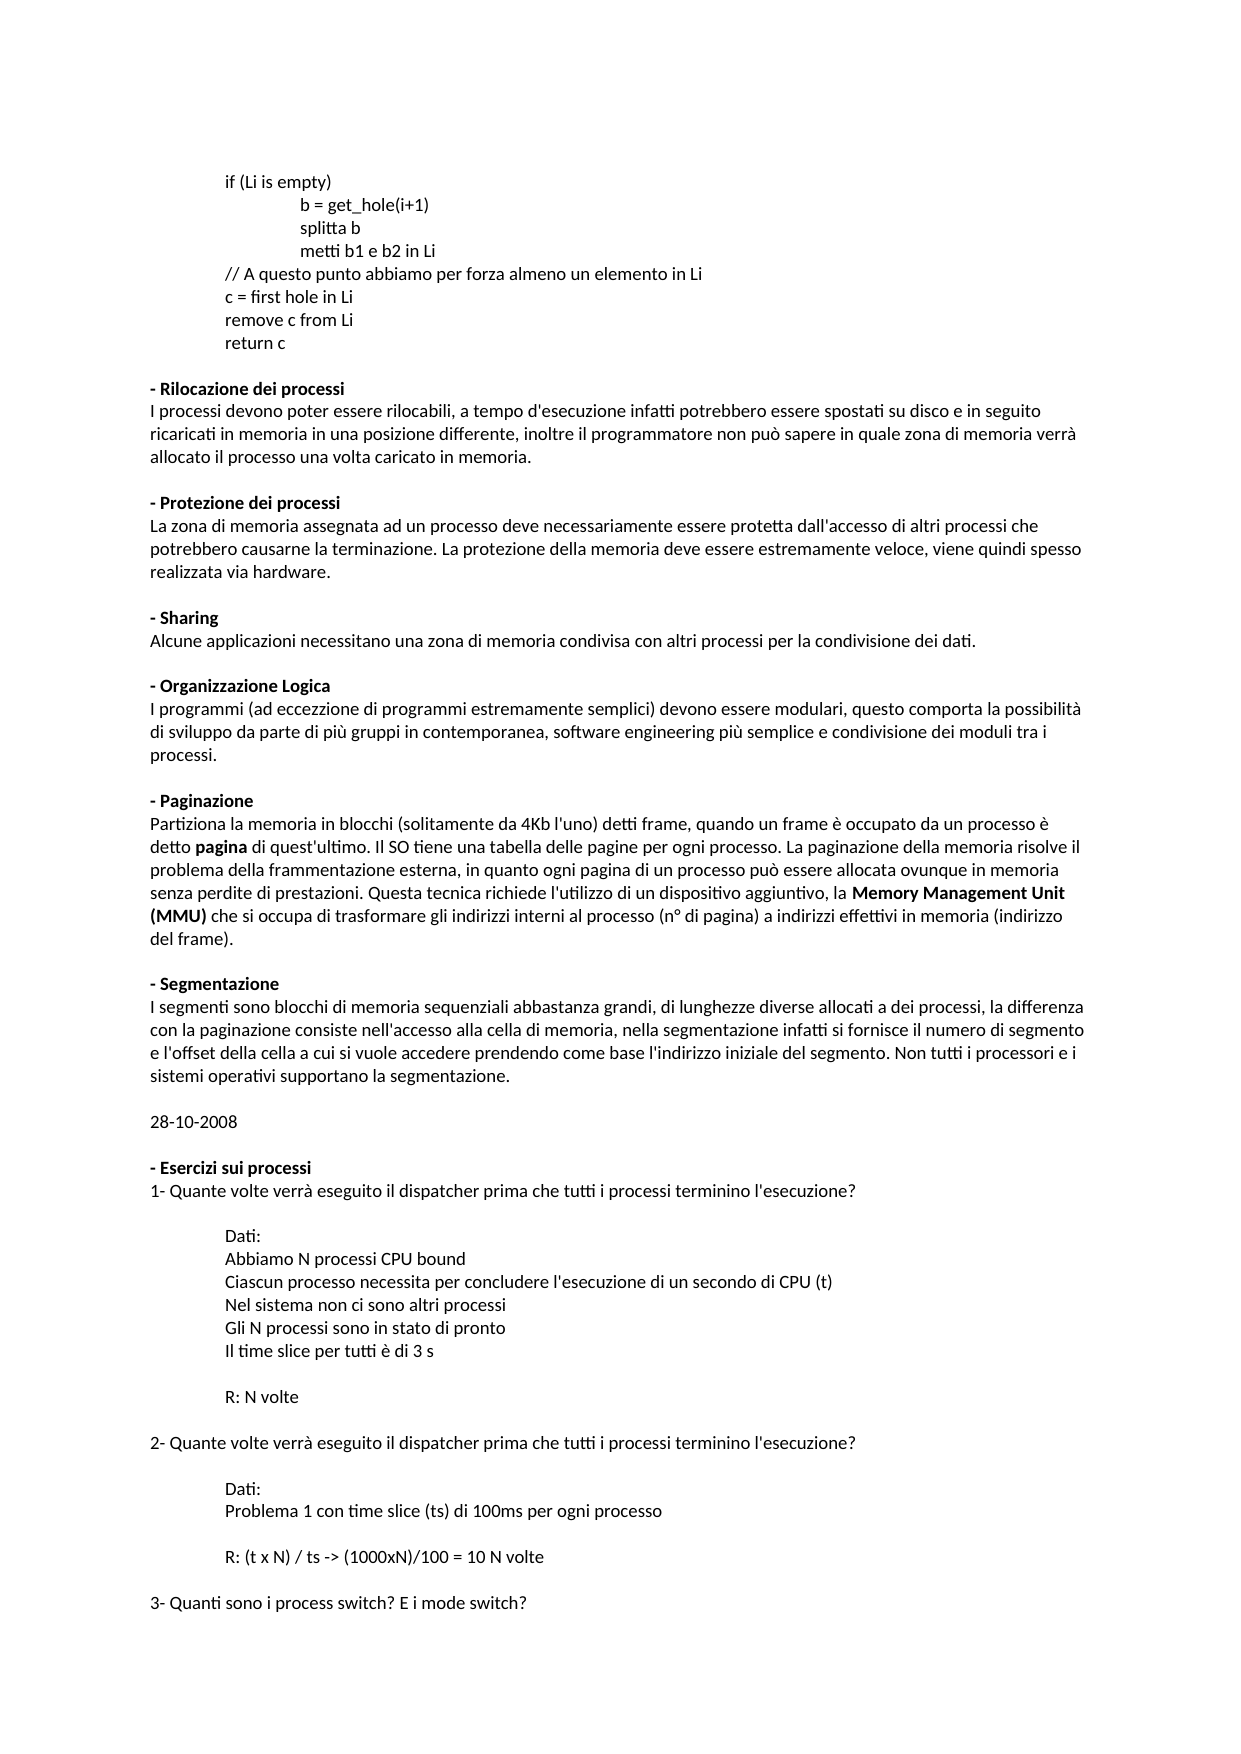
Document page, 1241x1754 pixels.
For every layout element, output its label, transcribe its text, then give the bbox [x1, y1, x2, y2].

text Dati: [225, 1477, 1090, 1500]
text I programmi (ad eccezzione di programmi estremamente semplici) devono essere modulari, questo comporta la possibilità di sviluppo da parte di più gruppi in contemporanea, software engineering più semplice e condivisione dei moduli tra i processi. [150, 698, 1090, 766]
text I processi devono poter essere rilocabili, a tempo d'esecuzione infatti potrebbero essere spostati su disco e in seguito ricaricati in memoria in una posizione differente, inoltre il programmatore non può sapere in quale zona di memoria verrà allocato il processo una volta caricato in memoria. [150, 400, 1090, 468]
text Gli N processi sono in stato di pronto [225, 1316, 1090, 1339]
text - Paginazione [150, 789, 1090, 812]
text b = get_hole(i+1) [300, 193, 1090, 216]
text Alcune applicazioni necessitano una zona di memoria condivisa con altri processi per la condivisione dei dati. [150, 629, 1090, 652]
text La zona di memoria assegnata ad un processo deve necessariamente essere protetta dall'accesso di altri processi che potrebbero causarne la terminazione. La protezione della memoria deve essere estremamente veloce, viene quindi spesso realizzata via hardware. [150, 514, 1090, 583]
text 2- Quante volte verrà eseguito il dispatcher prima che tutti i processi terminino l'esecuzione? [150, 1431, 1090, 1454]
text 1- Quante volte verrà eseguito il dispatcher prima che tutti i processi terminino l'esecuzione? [150, 1179, 1090, 1202]
text - Sharing [150, 606, 1090, 629]
text metti b1 e b2 in Li [300, 239, 1090, 262]
text Problema 1 con time slice (ts) di 100ms per ogni processo [225, 1500, 1090, 1523]
text Partiziona la memoria in blocchi (solitamente da 4Kb l'uno) detti frame, quando un frame è occupato da un processo è detto pagina di quest'ultimo. Il SO tiene una tabella delle pagine per ogni processo. La paginazione della memoria risolve il problema della frammentazione esterna, in quanto ogni pagina di un processo può essere allocata ovunque in memoria senza perdite di prestazioni. Questa tecnica richiede l'utilizzo di un dispositivo aggiuntivo, la Memory Management Unit (MMU) che si occupa di trasformare gli indirizzi interni al processo (n° di pagina) a indirizzi effettivi in memoria (indirizzo del frame). [150, 812, 1090, 950]
text return c [225, 331, 1090, 354]
text // A questo punto abbiamo per forza almeno un elemento in Li [225, 262, 1090, 285]
text - Rilocazione dei processi [150, 377, 1090, 400]
text - Segmentazione [150, 973, 1090, 996]
text I segmenti sono blocchi di memoria sequenziali abbastanza grandi, di lunghezze diverse allocati a dei processi, la differenza con la paginazione consiste nell'accesso alla cella di memoria, nella segmentazione infatti si fornisce il numero di segmento e l'offset della cella a cui si vuole accedere prendendo come base l'indirizzo iniziale del segmento. Non tutti i processori e i sistemi operativi supportano la segmentazione. [150, 996, 1090, 1087]
text - Esercizi sui processi [150, 1156, 1090, 1179]
text Ciascun processo necessita per concludere l'esecuzione di un secondo di CPU (t) [225, 1271, 1090, 1293]
text - Organizzazione Logica [150, 675, 1090, 698]
text splitta b [300, 216, 1090, 239]
text R: N volte [225, 1385, 1090, 1408]
text R: (t x N) / ts -> (1000xN)/100 = 10 N volte [225, 1546, 1090, 1568]
text Il time slice per tutti è di 3 s [225, 1339, 1090, 1362]
text Abbiamo N processi CPU bound [225, 1248, 1090, 1271]
text 3- Quanti sono i process switch? E i mode switch? [150, 1591, 1090, 1614]
text remove c from Li [225, 308, 1090, 331]
text 28-10-2008 [150, 1110, 1090, 1133]
text Nel sistema non ci sono altri processi [225, 1293, 1090, 1316]
text - Protezione dei processi [150, 491, 1090, 514]
text c = first hole in Li [225, 285, 1090, 308]
text if (Li is empty) [225, 171, 1090, 193]
text Dati: [225, 1225, 1090, 1248]
